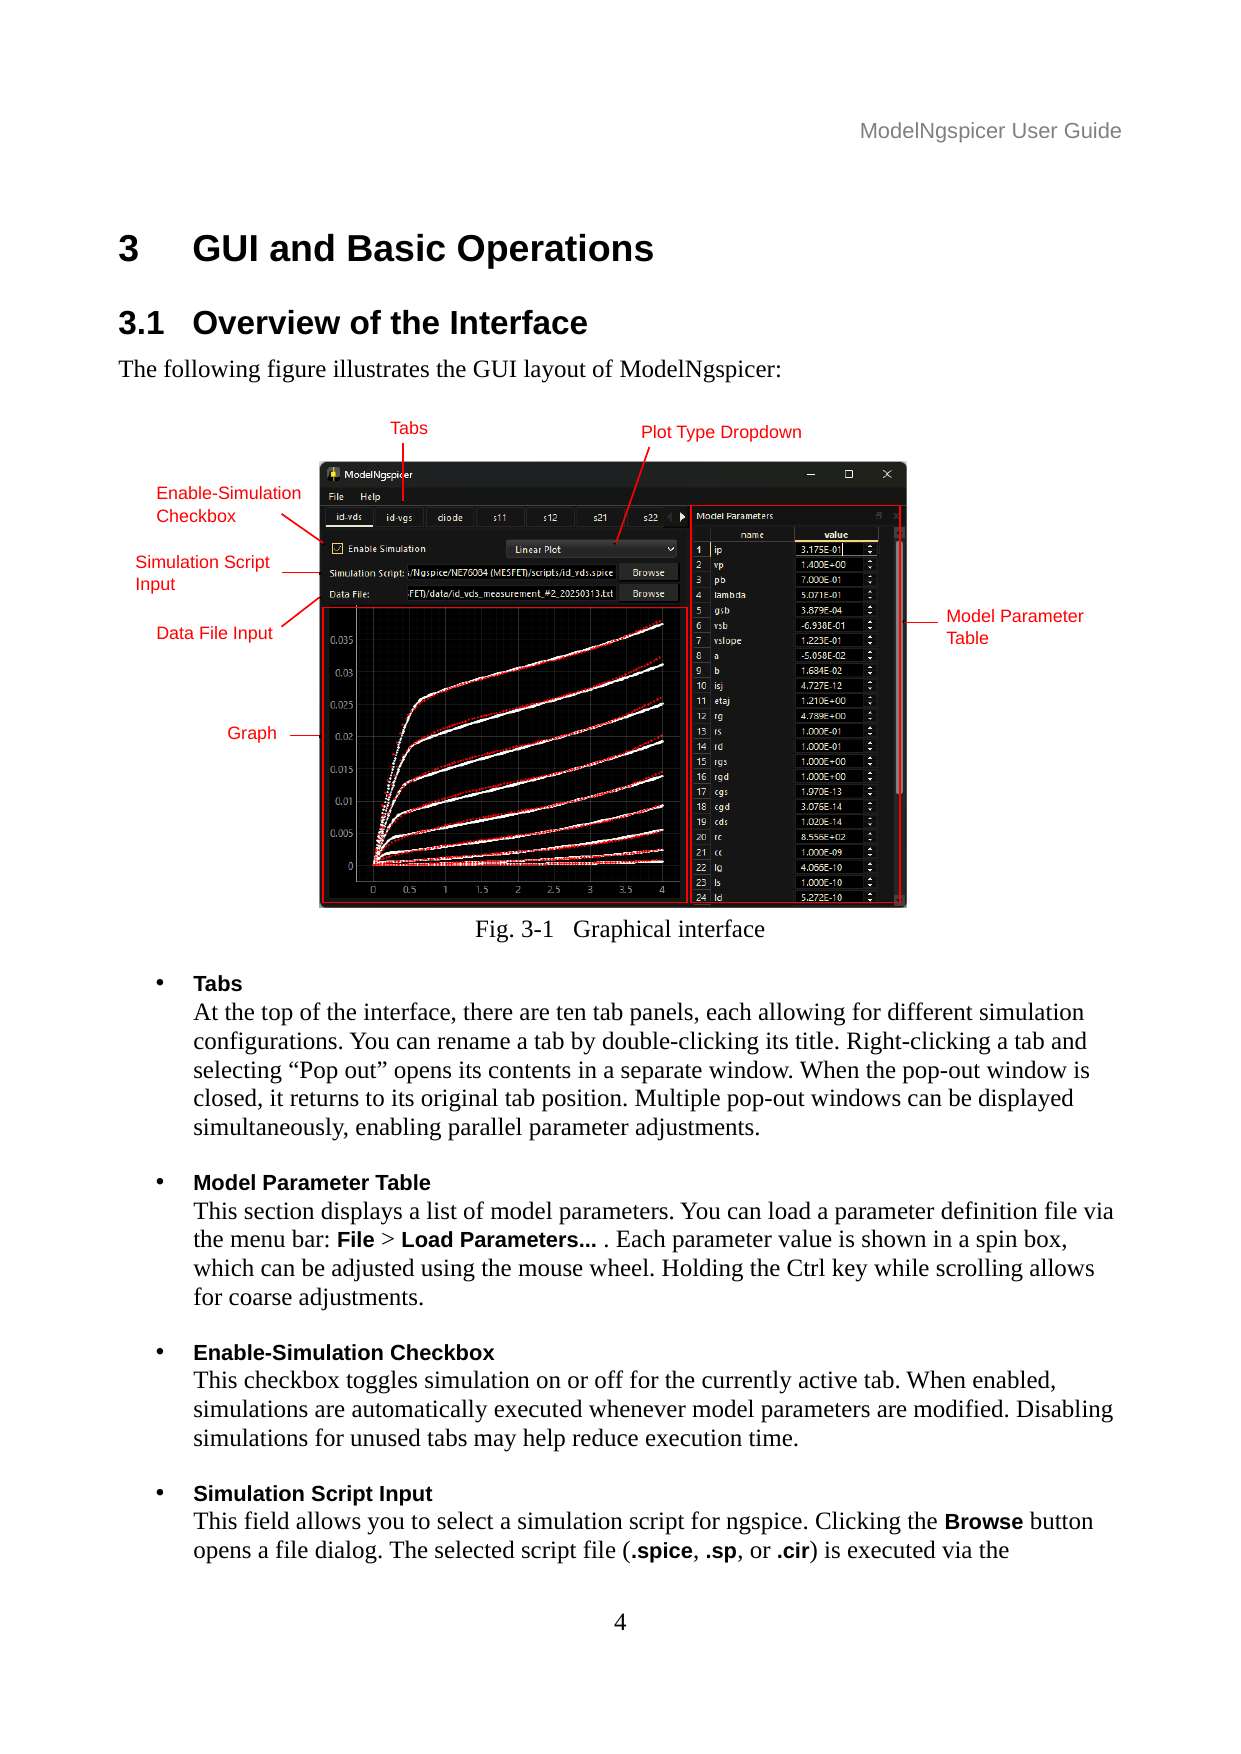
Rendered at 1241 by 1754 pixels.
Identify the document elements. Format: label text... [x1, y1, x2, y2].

list Enable-Simulation Checkbox This checkbox toggles simulation on or off for the currently active tab. When enabled, simulations are automatically executed whenever model parameters are modified. Disabling simulations for unused tabs may help reduce execution time. [156, 1339, 1122, 1452]
subtitle GUI and Basic Operations [118, 227, 1122, 270]
text Fig. 3-1 Graphical interface [118, 411, 1122, 943]
text The following figure illustrates the GUI layout of ModelNgspicer: [118, 354, 1122, 383]
list Simulation Script Input This field allows you to select a simulation script for ngspice. Clicking the Browse button opens a file dialog. The selected script file (.spice, .sp, or .cir) is executed via the [156, 1480, 1122, 1564]
subtitle Overview of the Interface [118, 303, 1122, 341]
list Tabs At the top of the interface, there are ten tab panels, each allowing for different simulation configurations. You can rename a tab by double-clicking its title. Right-clicking a tab and selecting “Pop out” opens its contents in a separate window. When the pop-out window is closed, it returns to its original tab position. Multiple pop-out windows can be displayed simultaneously, enabling parallel parameter adjustments. [156, 971, 1122, 1141]
list Model Parameter Table This section displays a list of model parameters. You can load a parameter definition file via the menu bar: File > Load Parameters... . Each parameter value is shown in a spin box, which can be adjusted using the mouse wheel. Holding the Ctrl key while scrolling allows for coarse adjustments. [156, 1170, 1122, 1311]
